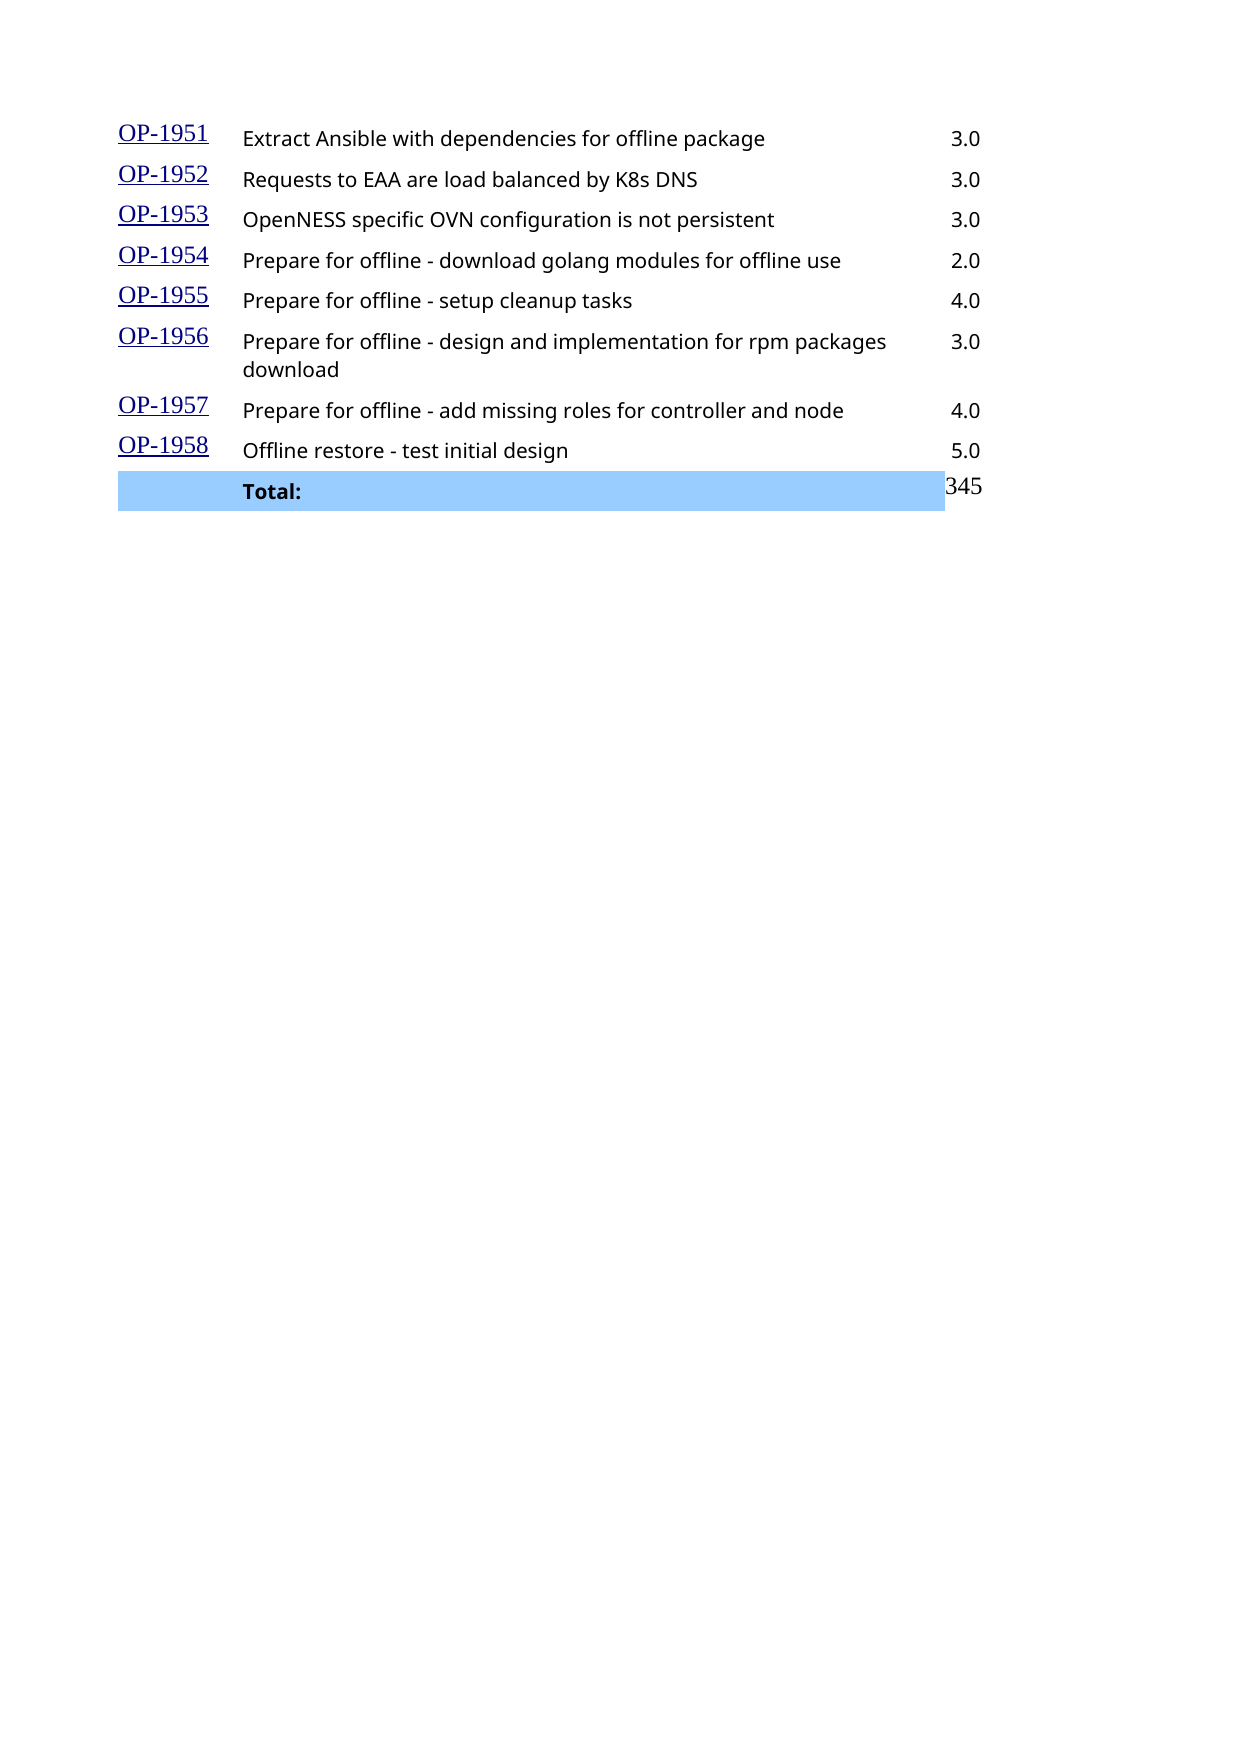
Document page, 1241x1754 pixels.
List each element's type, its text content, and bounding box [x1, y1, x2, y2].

table_cell OP-1954 [118, 240, 236, 280]
table_cell Prepare for offline - setup cleanup tasks [236, 280, 945, 321]
table_cell OP-1953 [118, 199, 236, 240]
table_cell 3.0 [945, 118, 1122, 159]
table_cell Offline restore - test initial design [236, 430, 945, 471]
table_cell OP-1957 [118, 390, 236, 430]
table_cell OP-1958 [118, 430, 236, 471]
table_cell OP-1956 [118, 321, 236, 390]
table_cell OP-1952 [118, 159, 236, 199]
table_cell OP-1951 [118, 118, 236, 159]
table_cell 3.0 [945, 199, 1122, 240]
table_cell [945, 471, 1122, 511]
table_cell 3.0 [945, 159, 1122, 199]
table_cell 2.0 [945, 240, 1122, 280]
table_cell OP-1955 [118, 280, 236, 321]
table_cell Prepare for offline - design and implementation for rpm packages download [236, 321, 945, 390]
table_cell 4.0 [945, 280, 1122, 321]
table_cell 4.0 [945, 390, 1122, 430]
table_cell Requests to EAA are load balanced by K8s DNS [236, 159, 945, 199]
table_cell Prepare for offline - add missing roles for controller and node [236, 390, 945, 430]
table_cell Extract Ansible with dependencies for offline package [236, 118, 945, 159]
table_cell Prepare for offline - download golang modules for offline use [236, 240, 945, 280]
table_cell 5.0 [945, 430, 1122, 471]
table_cell 3.0 [945, 321, 1122, 390]
table_cell OpenNESS specific OVN configuration is not persistent [236, 199, 945, 240]
